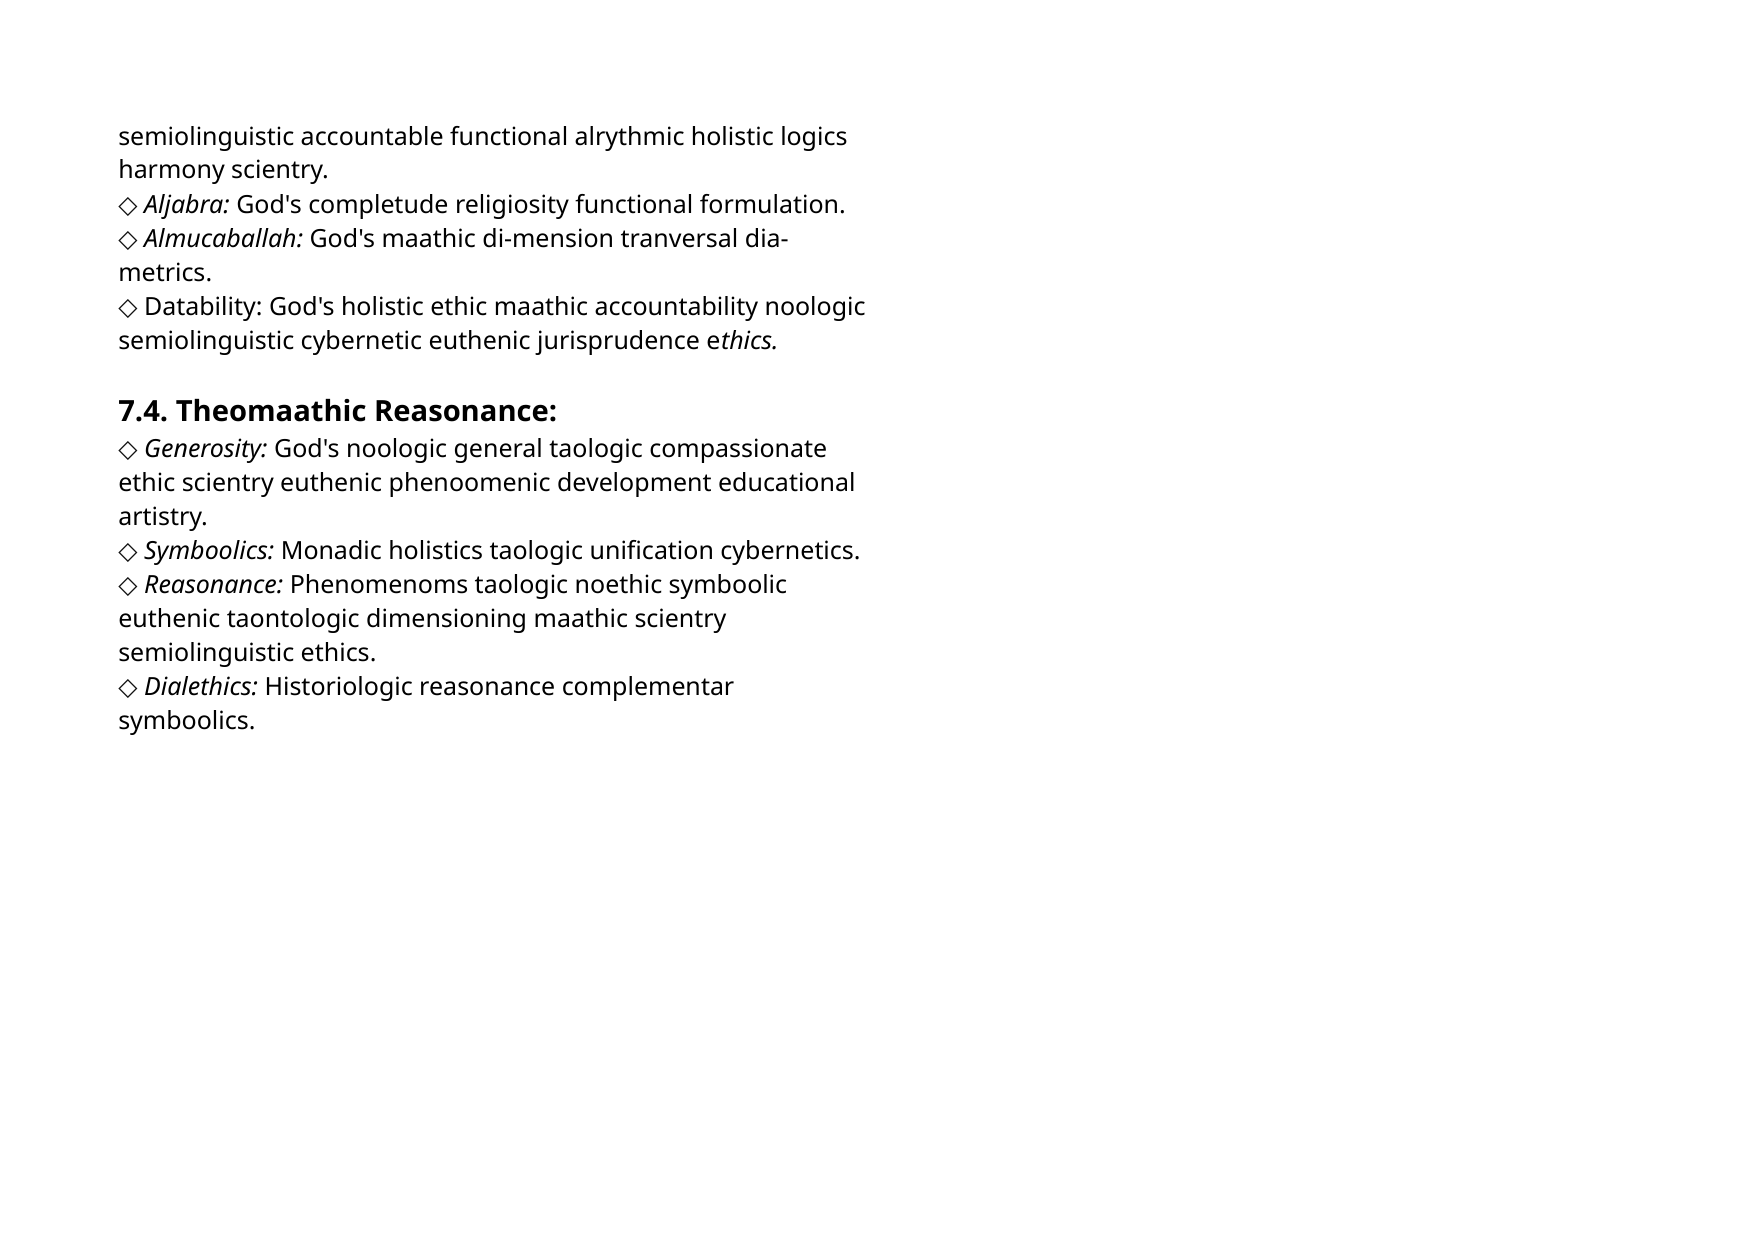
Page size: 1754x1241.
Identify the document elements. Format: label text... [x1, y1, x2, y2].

text semiolinguistic accountable functional alrythmic holistic logics harmony scientry. [118, 118, 870, 186]
text ◇ Datability: God's holistic ethic maathic accountability noologic semiolinguistic cybernetic euthenic jurisprudence ethics. [118, 288, 870, 357]
text 7.4. Theomaathic Reasonance: [118, 391, 870, 430]
text ◇ Aljabra: God's completude religiosity functional formulation. [118, 186, 870, 220]
text ◇ Reasonance: Phenomenoms taologic noethic symboolic euthenic taontologic dimensioning maathic scientry semiolinguistic ethics. [118, 567, 870, 669]
text ◇ Symboolics: Monadic holistics taologic unification cybernetics. [118, 532, 870, 567]
text ◇ Generosity: God's noologic general taologic compassionate ethic scientry euthenic phenoomenic development educational artistry. [118, 430, 870, 532]
text ◇ Almucaballah: God's maathic di-mension tranversal dia-metrics. [118, 220, 870, 288]
text ◇ Dialethics: Historiologic reasonance complementar symboolics. [118, 669, 870, 737]
